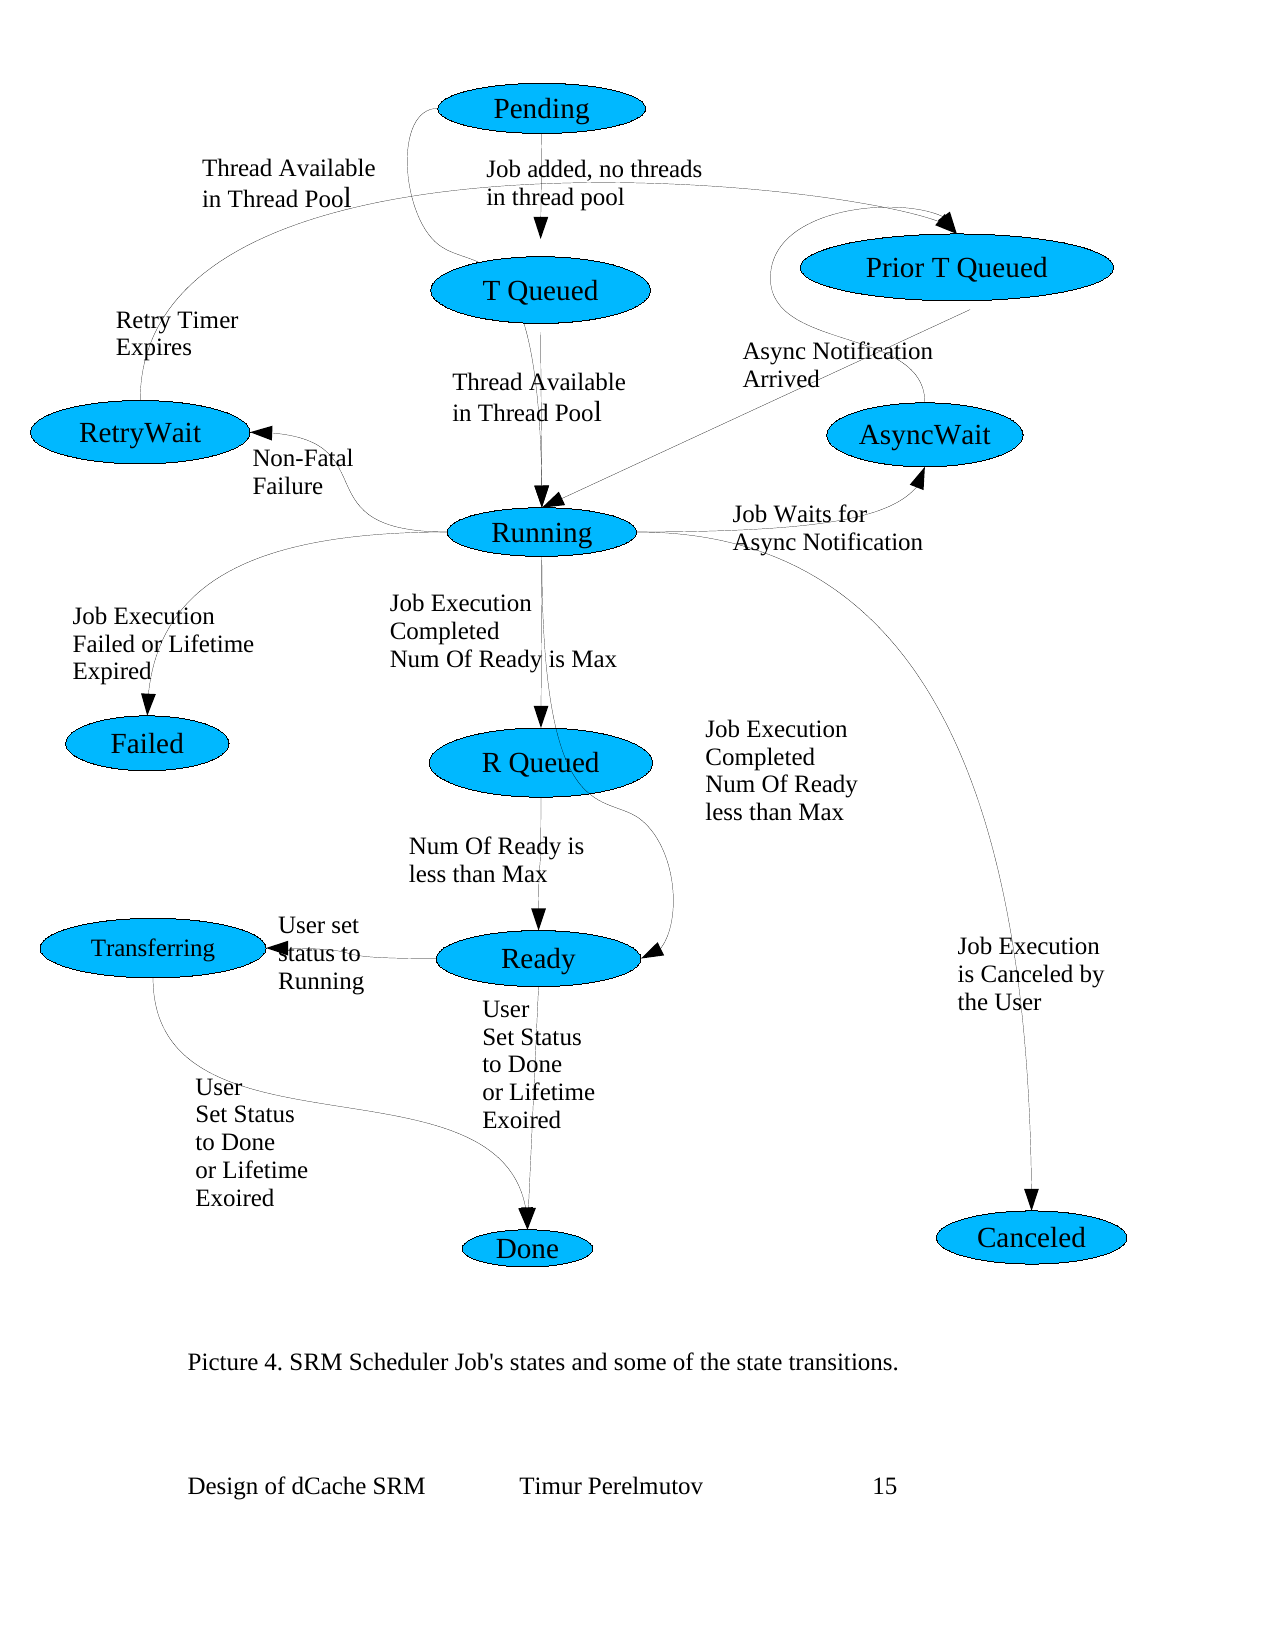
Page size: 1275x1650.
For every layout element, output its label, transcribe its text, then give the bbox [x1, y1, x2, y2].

text Picture 4. SRM Scheduler Job's states and some of the state transitions. [187, 1348, 1087, 1375]
